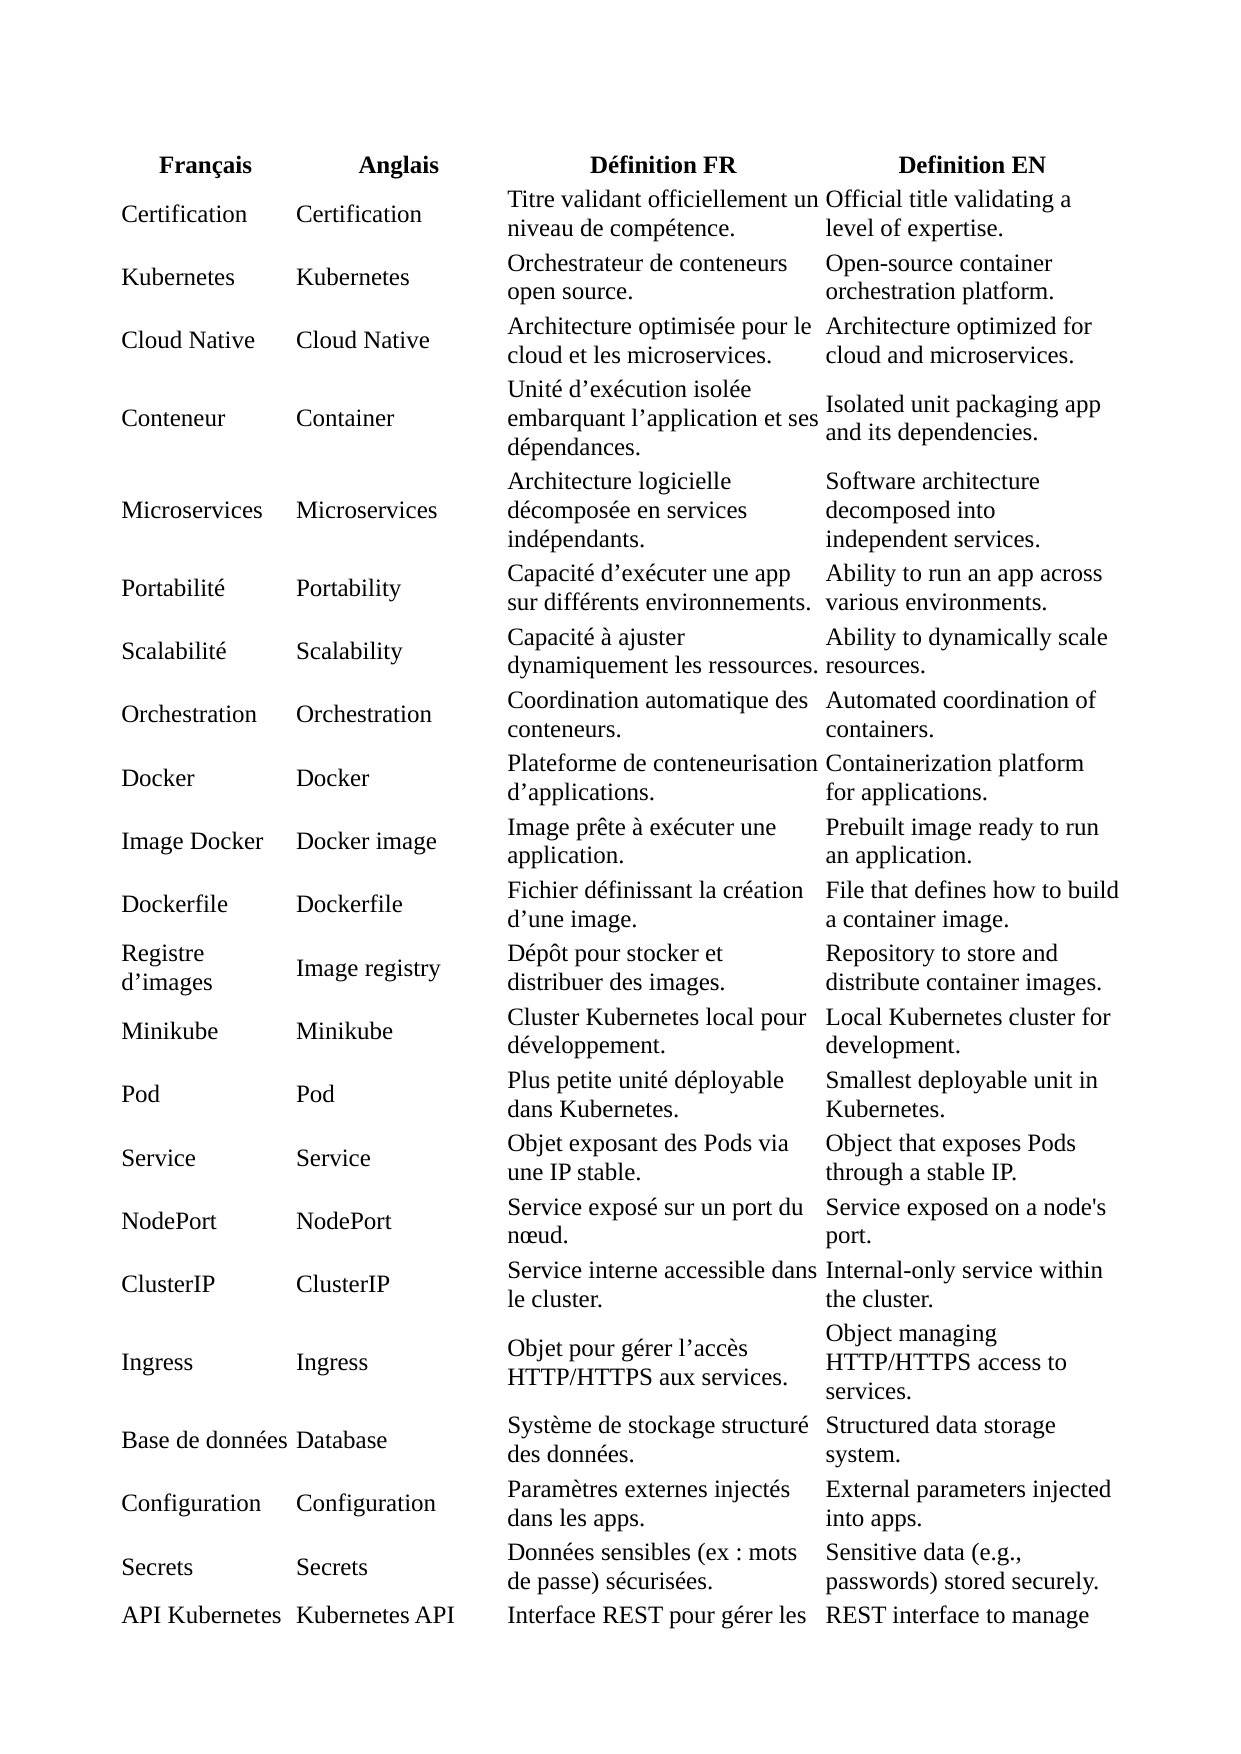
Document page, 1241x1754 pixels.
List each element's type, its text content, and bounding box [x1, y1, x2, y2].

table_cell Containerization platform for applications. [823, 746, 1122, 809]
table_cell Ingress [293, 1316, 504, 1408]
table_cell Software architecture decomposed into independent services. [823, 464, 1122, 556]
table_cell Repository to store and distribute container images. [823, 936, 1122, 999]
table_cell Système de stockage structuré des données. [504, 1408, 822, 1471]
table_cell ClusterIP [118, 1252, 293, 1316]
table_header Définition FR [504, 147, 822, 181]
table_cell Minikube [293, 999, 504, 1062]
table_cell NodePort [293, 1189, 504, 1252]
table_cell Docker [118, 746, 293, 809]
table_cell Registre d’images [118, 936, 293, 999]
table_cell Base de données [118, 1408, 293, 1471]
table_cell Structured data storage system. [823, 1408, 1122, 1471]
table_cell Capacité d’exécuter une app sur différents environnements. [504, 556, 822, 619]
table_cell Cluster Kubernetes local pour développement. [504, 999, 822, 1062]
table_cell Scalabilité [118, 619, 293, 682]
table_cell Plateforme de conteneurisation d’applications. [504, 746, 822, 809]
table_cell Interface REST pour gérer les [504, 1598, 822, 1632]
table_cell Database [293, 1408, 504, 1471]
table_cell Service [293, 1126, 504, 1189]
table_cell Sensitive data (e.g., passwords) stored securely. [823, 1534, 1122, 1598]
table_cell Conteneur [118, 371, 293, 463]
table_header Anglais [293, 147, 504, 181]
table_cell Fichier définissant la création d’une image. [504, 872, 822, 936]
table_cell Orchestration [118, 682, 293, 746]
table_cell ClusterIP [293, 1252, 504, 1316]
table_cell Cloud Native [118, 308, 293, 371]
table_cell External parameters injected into apps. [823, 1471, 1122, 1534]
table_header Français [118, 147, 293, 181]
table_cell Portability [293, 556, 504, 619]
table_cell Dockerfile [118, 872, 293, 936]
table_cell Ingress [118, 1316, 293, 1408]
table_cell Ability to run an app across various environments. [823, 556, 1122, 619]
table_cell Orchestrateur de conteneurs open source. [504, 245, 822, 308]
table_cell Configuration [118, 1471, 293, 1534]
table_cell Architecture optimisée pour le cloud et les microservices. [504, 308, 822, 371]
table_cell Certification [293, 181, 504, 245]
table_cell Secrets [118, 1534, 293, 1598]
table_cell Architecture optimized for cloud and microservices. [823, 308, 1122, 371]
table_cell Données sensibles (ex : mots de passe) sécurisées. [504, 1534, 822, 1598]
table_cell Docker [293, 746, 504, 809]
table_cell Secrets [293, 1534, 504, 1598]
table_cell Minikube [118, 999, 293, 1062]
table_cell Kubernetes [118, 245, 293, 308]
table_cell Container [293, 371, 504, 463]
table_cell Automated coordination of containers. [823, 682, 1122, 746]
table_cell Objet pour gérer l’accès HTTP/HTTPS aux services. [504, 1316, 822, 1408]
table_cell Official title validating a level of expertise. [823, 181, 1122, 245]
table_cell Paramètres externes injectés dans les apps. [504, 1471, 822, 1534]
table_cell Open-source container orchestration platform. [823, 245, 1122, 308]
table_cell Unité d’exécution isolée embarquant l’application et ses dépendances. [504, 371, 822, 463]
table_cell Service exposed on a node's port. [823, 1189, 1122, 1252]
table_cell Dockerfile [293, 872, 504, 936]
table_cell Certification [118, 181, 293, 245]
table_cell File that defines how to build a container image. [823, 872, 1122, 936]
table_cell API Kubernetes [118, 1598, 293, 1632]
table_cell Prebuilt image ready to run an application. [823, 809, 1122, 872]
table_cell Pod [293, 1062, 504, 1126]
table_cell Object that exposes Pods through a stable IP. [823, 1126, 1122, 1189]
table_cell Portabilité [118, 556, 293, 619]
table_cell Image Docker [118, 809, 293, 872]
table_cell Configuration [293, 1471, 504, 1534]
table_cell Orchestration [293, 682, 504, 746]
table_cell NodePort [118, 1189, 293, 1252]
table_cell Kubernetes [293, 245, 504, 308]
table_cell Coordination automatique des conteneurs. [504, 682, 822, 746]
table_cell Dépôt pour stocker et distribuer des images. [504, 936, 822, 999]
table_cell Internal-only service within the cluster. [823, 1252, 1122, 1316]
table_cell Service interne accessible dans le cluster. [504, 1252, 822, 1316]
table_cell Ability to dynamically scale resources. [823, 619, 1122, 682]
table_cell Titre validant officiellement un niveau de compétence. [504, 181, 822, 245]
table_cell Architecture logicielle décomposée en services indépendants. [504, 464, 822, 556]
table_cell Service [118, 1126, 293, 1189]
table_header Definition EN [823, 147, 1122, 181]
table_cell Smallest deployable unit in Kubernetes. [823, 1062, 1122, 1126]
table_cell Microservices [118, 464, 293, 556]
table_cell Isolated unit packaging app and its dependencies. [823, 371, 1122, 463]
table_cell Cloud Native [293, 308, 504, 371]
table_cell Object managing HTTP/HTTPS access to services. [823, 1316, 1122, 1408]
table_cell Capacité à ajuster dynamiquement les ressources. [504, 619, 822, 682]
table_cell Pod [118, 1062, 293, 1126]
table_cell Docker image [293, 809, 504, 872]
table_cell Image prête à exécuter une application. [504, 809, 822, 872]
table_cell REST interface to manage [823, 1598, 1122, 1632]
table_cell Microservices [293, 464, 504, 556]
table_cell Plus petite unité déployable dans Kubernetes. [504, 1062, 822, 1126]
table_cell Service exposé sur un port du nœud. [504, 1189, 822, 1252]
table_cell Kubernetes API [293, 1598, 504, 1632]
table_cell Scalability [293, 619, 504, 682]
table_cell Local Kubernetes cluster for development. [823, 999, 1122, 1062]
table_cell Objet exposant des Pods via une IP stable. [504, 1126, 822, 1189]
table_cell Image registry [293, 936, 504, 999]
